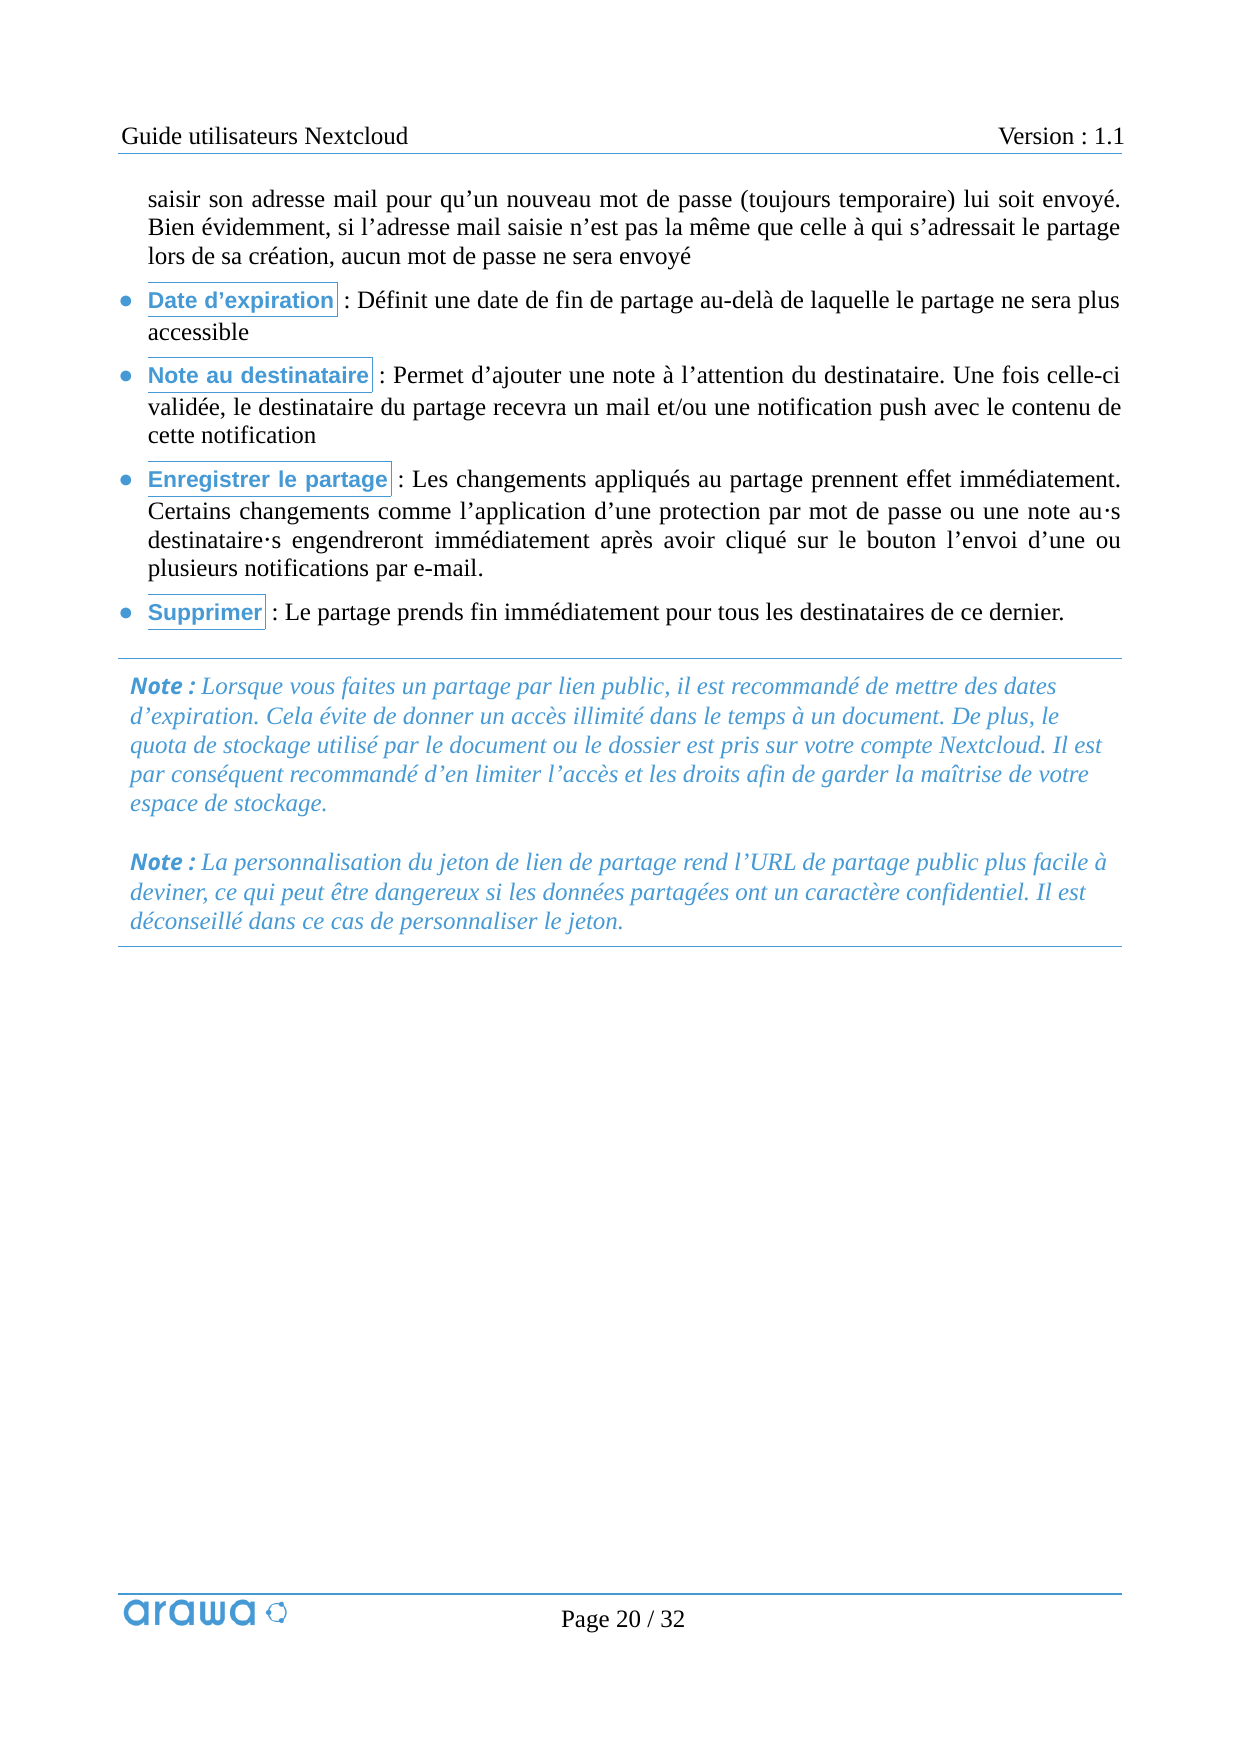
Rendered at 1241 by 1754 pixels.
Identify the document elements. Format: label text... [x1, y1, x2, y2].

picture [121, 1597, 290, 1628]
list Note au destinataire : Permet d’ajouter une note à l’attention du destinataire. Une fois celle-ci validée, le destinataire du partage recevra un mail et/ou une notification push avec le contenu de cette notification [118, 357, 1122, 449]
list Supprimer : Le partage prends fin immédiatement pour tous les destinataires de ce dernier. [266, 594, 1122, 629]
list saisir son adresse mail pour qu’un nouveau mot de passe (toujours temporaire) lui soit envoyé. Bien évidemment, si l’adresse mail saisie n’est pas la même que celle à qui s’adressait le partage lors de sa création, aucun mot de passe ne sera envoyé [118, 184, 1122, 270]
list Supprimer : Le partage prends fin immédiatement pour tous les destinataires de ce dernier. [118, 594, 265, 629]
list Date d’expiration : Définit une date de fin de partage au-delà de laquelle le partage ne sera plus accessible [118, 282, 1122, 345]
list Enregistrer le partage : Les changements appliqués au partage prennent effet immédiatement. Certains changements comme l’application d’une protection par mot de passe ou une note au⋅s destinataire⋅s engendreront immédiatement après avoir cliqué sur le bouton l’envoi d’une ou plusieurs notifications par e-mail. [118, 461, 1122, 582]
text Note : Lorsque vous faites un partage par lien public, il est recommandé de mettre des dates d’expiration. Cela évite de donner un accès illimité dans le temps à un document. De plus, le quota de stockage utilisé par le document ou le dossier est pris sur votre compte Nextcloud. Il est par conséquent recommandé d’en limiter l’accès et les droits afin de garder la maîtrise de votre espace de stockage. [118, 659, 1122, 816]
text Note : La personnalisation du jeton de lien de partage rend l’URL de partage public plus facile à deviner, ce qui peut être dangereux si les données partagées ont un caractère confidentiel. Il est déconseillé dans ce cas de personnaliser le jeton. [118, 834, 1122, 946]
